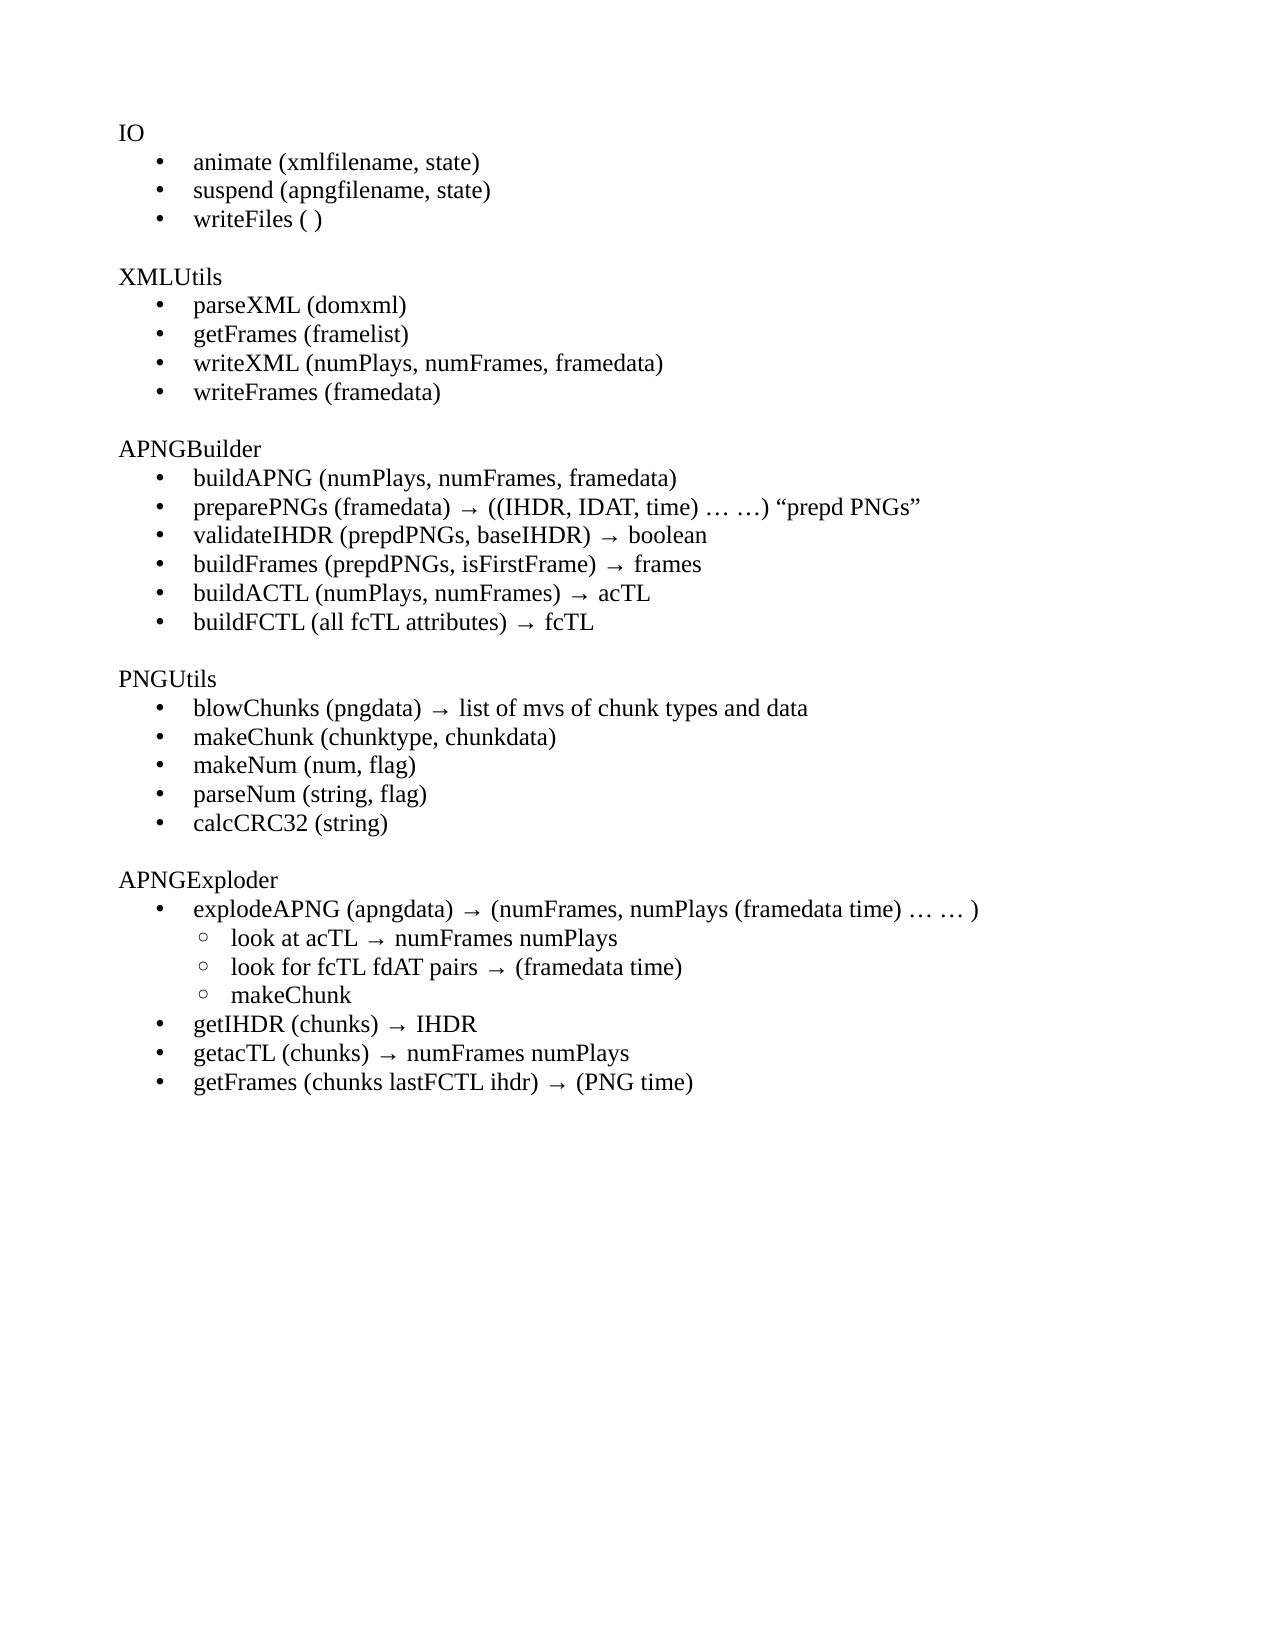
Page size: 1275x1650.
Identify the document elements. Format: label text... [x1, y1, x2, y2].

list buildFCTL (all fcTL attributes) → fcTL [156, 607, 1157, 636]
list look for fcTL fdAT pairs → (framedata time) [193, 952, 1157, 981]
list calcCRC32 (string) [156, 808, 1157, 837]
list animate (xmlfilename, state) [156, 147, 1157, 176]
text APNGExploder [118, 866, 1157, 894]
list makeChunk [193, 981, 1157, 1009]
list look at acTL → numFrames numPlays [193, 923, 1157, 952]
list getFrames (chunks lastFCTL ihdr) → (PNG time) [156, 1067, 1157, 1096]
list getacTL (chunks) → numFrames numPlays [156, 1038, 1157, 1067]
list makeChunk (chunktype, chunkdata) [156, 722, 1157, 751]
list parseXML (domxml) [156, 291, 1157, 319]
list buildFrames (prepdPNGs, isFirstFrame) → frames [156, 549, 1157, 578]
list makeNum (num, flag) [156, 751, 1157, 779]
list buildAPNG (numPlays, numFrames, framedata) [156, 463, 1157, 492]
list blowChunks (pngdata) → list of mvs of chunk types and data [156, 693, 1157, 722]
list writeXML (numPlays, numFrames, framedata) [156, 348, 1157, 377]
text IO [118, 118, 1157, 147]
text PNGUtils [118, 664, 1157, 693]
list preparePNGs (framedata) → ((IHDR, IDAT, time) … …) “prepd PNGs” [156, 492, 1157, 521]
list writeFrames (framedata) [156, 377, 1157, 406]
list writeFiles ( ) [156, 204, 1157, 233]
list explodeAPNG (apngdata) → (numFrames, numPlays (framedata time) … … ) [156, 894, 1157, 923]
list parseNum (string, flag) [156, 779, 1157, 808]
list validateIHDR (prepdPNGs, baseIHDR) → boolean [156, 521, 1157, 549]
list getFrames (framelist) [156, 319, 1157, 348]
list suspend (apngfilename, state) [156, 176, 1157, 204]
text APNGBuilder [118, 434, 1157, 463]
list getIHDR (chunks) → IHDR [156, 1009, 1157, 1038]
list buildACTL (numPlays, numFrames) → acTL [156, 578, 1157, 607]
text XMLUtils [118, 262, 1157, 291]
